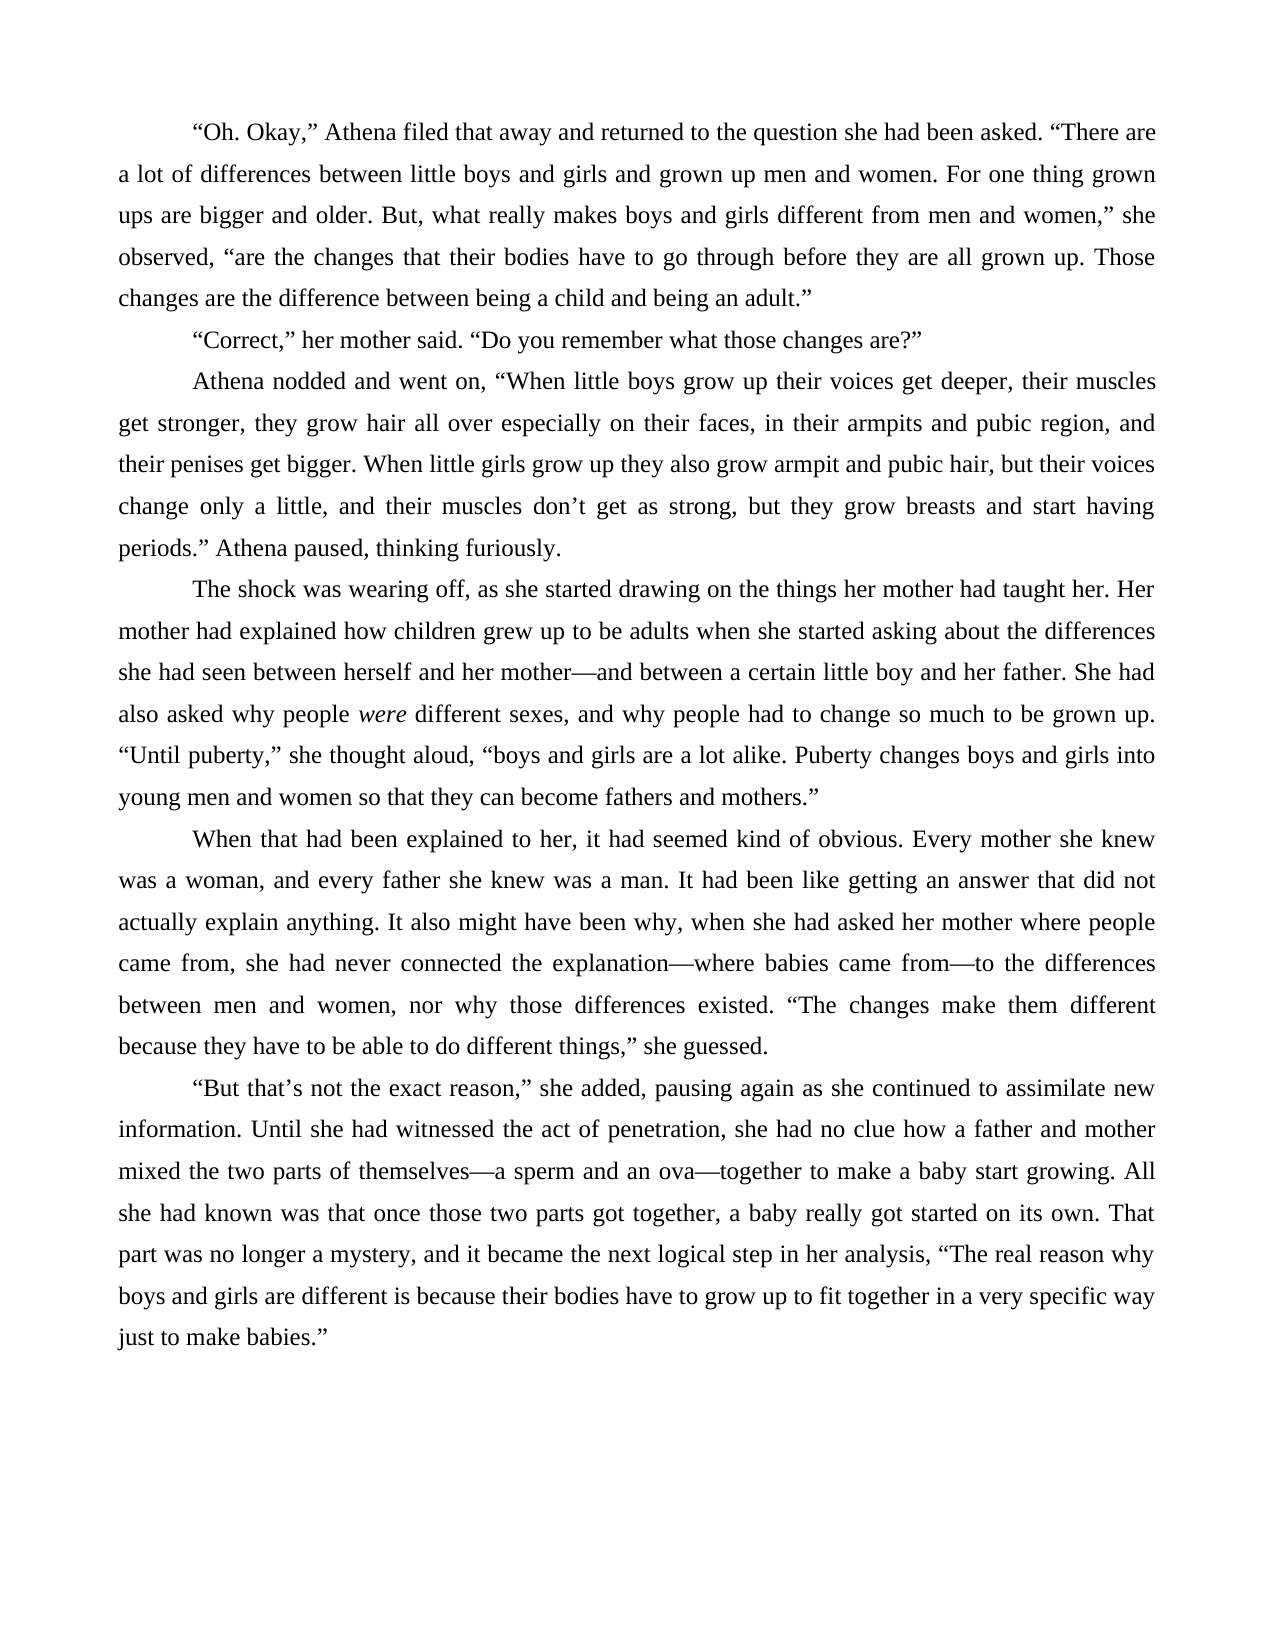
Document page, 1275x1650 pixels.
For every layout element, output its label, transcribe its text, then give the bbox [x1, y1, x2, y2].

text “Correct,” her mother said. “Do you remember what those changes are?” [118, 326, 1157, 354]
text “But that’s not the exact reason,” she added, pausing again as she continued to assimilate new information. Until she had witnessed the act of penetration, she had no clue how a father and mother mixed the two parts of themselves—a sperm and an ova—together to make a baby start growing. All she had known was that once those two parts got together, a baby really got started on its own. That part was no longer a mystery, and it became the next logical step in her analysis, “The real reason why boys and girls are different is because their bodies have to grow up to fit together in a very specific way just to make babies.” [118, 1074, 1157, 1351]
text When that had been explained to her, it had seemed kind of obvious. Every mother she knew was a woman, and every father she knew was a man. It had been like getting an answer that did not actually explain anything. It also might have been why, when she had asked her mother where people came from, she had never connected the explanation—where babies came from—to the differences between men and women, nor why those differences existed. “The changes make them different because they have to be able to do different things,” she guessed. [118, 825, 1157, 1060]
text Athena nodded and went on, “When little boys grow up their voices get deeper, their muscles get stronger, they grow hair all over especially on their faces, in their armpits and pubic region, and their penises get bigger. When little girls grow up they also grow armpit and pubic hair, but their voices change only a little, and their muscles don’t get as strong, but they grow breasts and start having periods.” Athena paused, thinking furiously. [118, 367, 1157, 561]
text The shock was wearing off, as she started drawing on the things her mother had taught her. Her mother had explained how children grew up to be adults when she started asking about the differences she had seen between herself and her mother—and between a certain little boy and her father. She had also asked why people were different sexes, and why people had to change so much to be grown up. “Until puberty,” she thought aloud, “boys and girls are a lot alike. Puberty changes boys and girls into young men and women so that they can become fathers and mothers.” [118, 575, 1157, 811]
text “Oh. Okay,” Athena filed that away and returned to the question she had been asked. “There are a lot of differences between little boys and girls and grown up men and women. For one thing grown ups are bigger and older. But, what really makes boys and girls different from men and women,” she observed, “are the changes that their bodies have to go through before they are all grown up. Those changes are the difference between being a child and being an adult.” [118, 118, 1157, 312]
